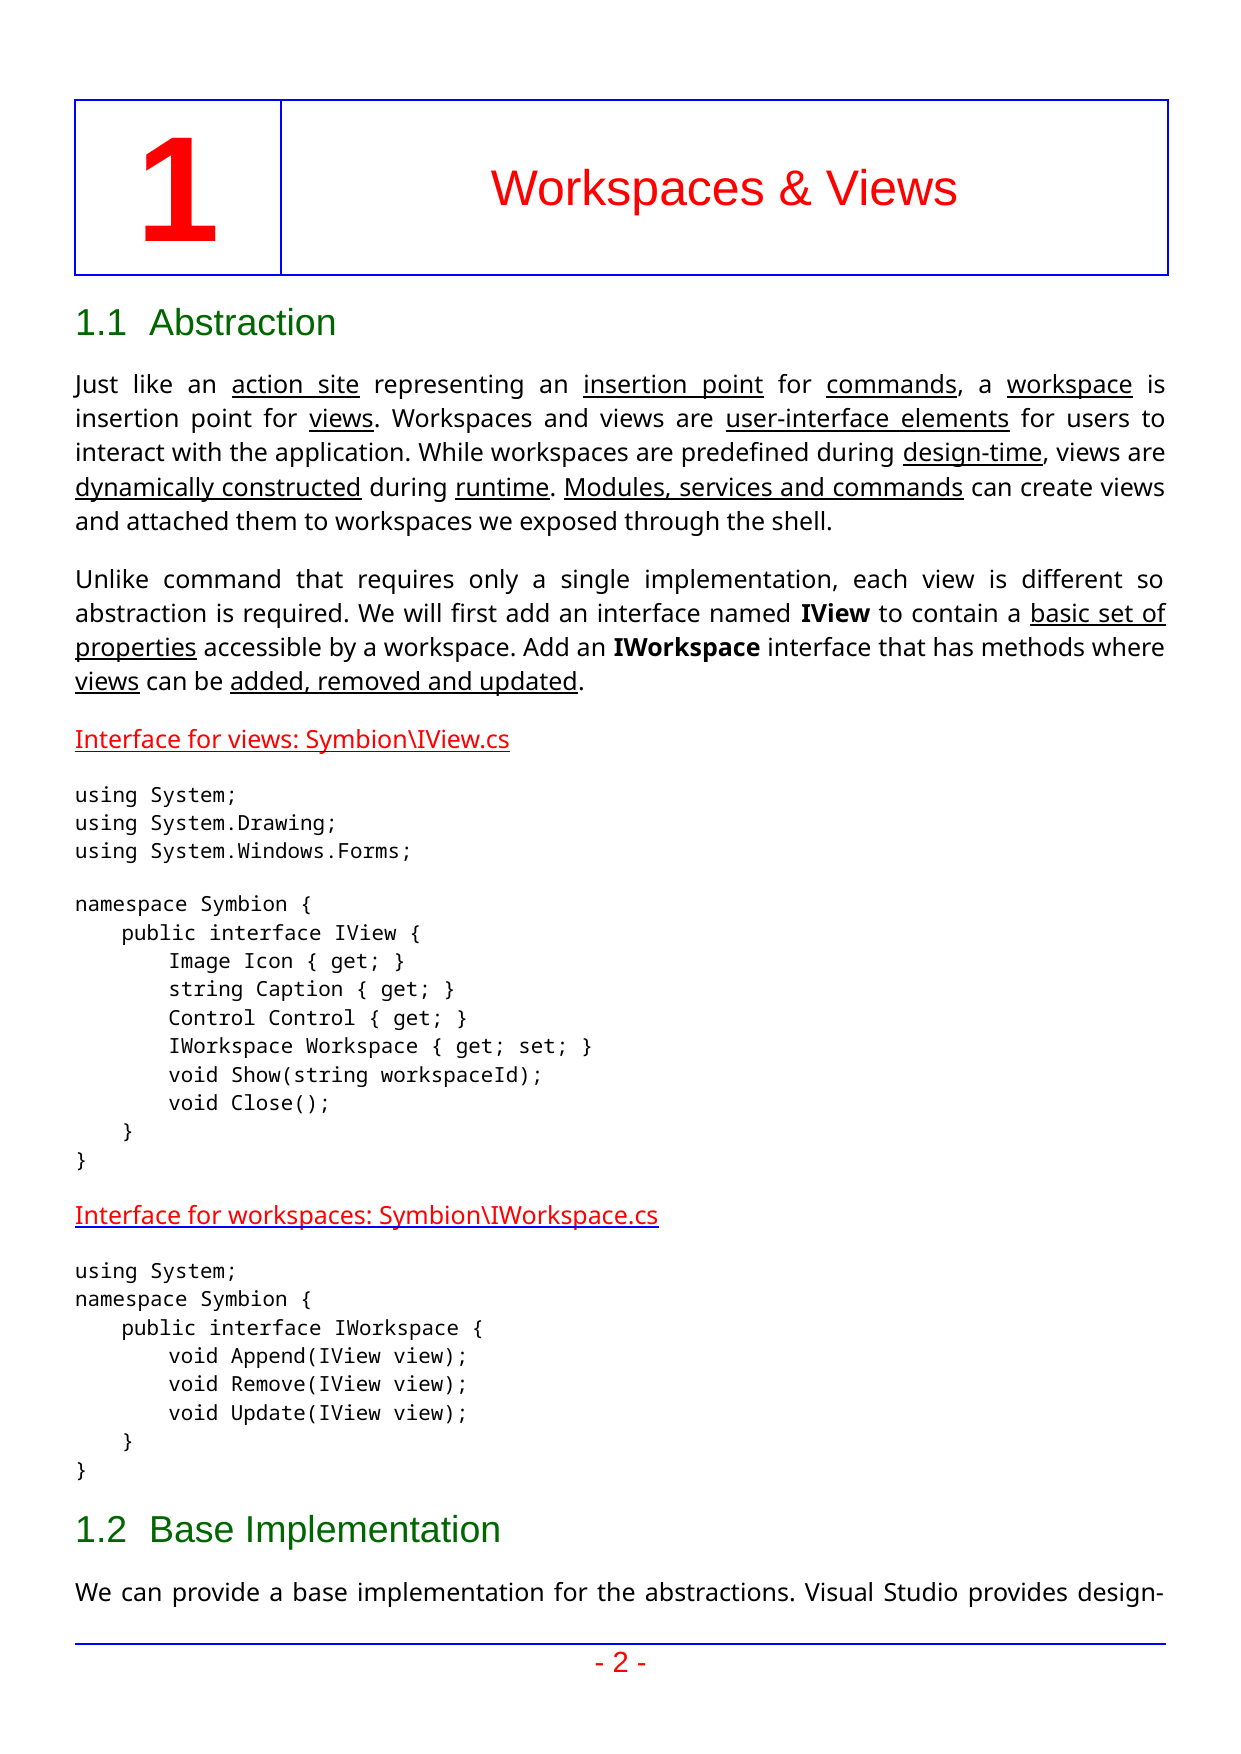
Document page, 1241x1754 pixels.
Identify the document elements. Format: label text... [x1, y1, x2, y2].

text } [75, 1455, 1166, 1483]
text string Caption { get; } [75, 974, 1166, 1003]
text using System.Windows.Forms; [75, 837, 1166, 865]
text void Close(); [75, 1088, 1166, 1117]
text 1.1 Abstraction [75, 300, 1166, 343]
text 1.2 Base Implementation [75, 1507, 1166, 1550]
text Control Control { get; } [75, 1003, 1166, 1031]
text } [75, 1426, 1166, 1455]
text We can provide a base implementation for the abstractions. Visual Studio provides design- [75, 1574, 1166, 1608]
text void Remove(IView view); [75, 1369, 1166, 1398]
text Interface for workspaces: Symbion\IWorkspace.cs [75, 1198, 1166, 1232]
text namespace Symbion { [75, 889, 1166, 918]
text public interface IWorkspace { [75, 1313, 1166, 1341]
text using System; [75, 780, 1166, 808]
table_header Workspaces & Views [282, 101, 1167, 274]
text Just like an action site representing an insertion point for commands, a workspace is insertion point for views. Workspaces and views are user-interface elements for users to interact with the application. While workspaces are predefined during design-time, views are dynamically constructed during runtime. Modules, services and commands can create views and attached them to workspaces we exposed through the shell. [75, 367, 1166, 537]
text namespace Symbion { [75, 1284, 1166, 1313]
text using System.Drawing; [75, 808, 1166, 837]
text using System; [75, 1256, 1166, 1284]
text Interface for views: Symbion\IView.cs [75, 722, 1166, 756]
text Unlike command that requires only a single implementation, each view is different so abstraction is required. We will first add an interface named IView to contain a basic set of properties accessible by a workspace. Add an IWorkspace interface that has methods where views can be added, removed and updated. [75, 561, 1166, 698]
text void Show(string workspaceId); [75, 1060, 1166, 1088]
text } [75, 1117, 1166, 1145]
table_header 1 [76, 101, 280, 274]
text } [75, 1145, 1166, 1173]
text public interface IView { [75, 918, 1166, 946]
text void Append(IView view); [75, 1341, 1166, 1369]
text IWorkspace Workspace { get; set; } [75, 1031, 1166, 1060]
text void Update(IView view); [75, 1398, 1166, 1426]
text Image Icon { get; } [75, 946, 1166, 974]
